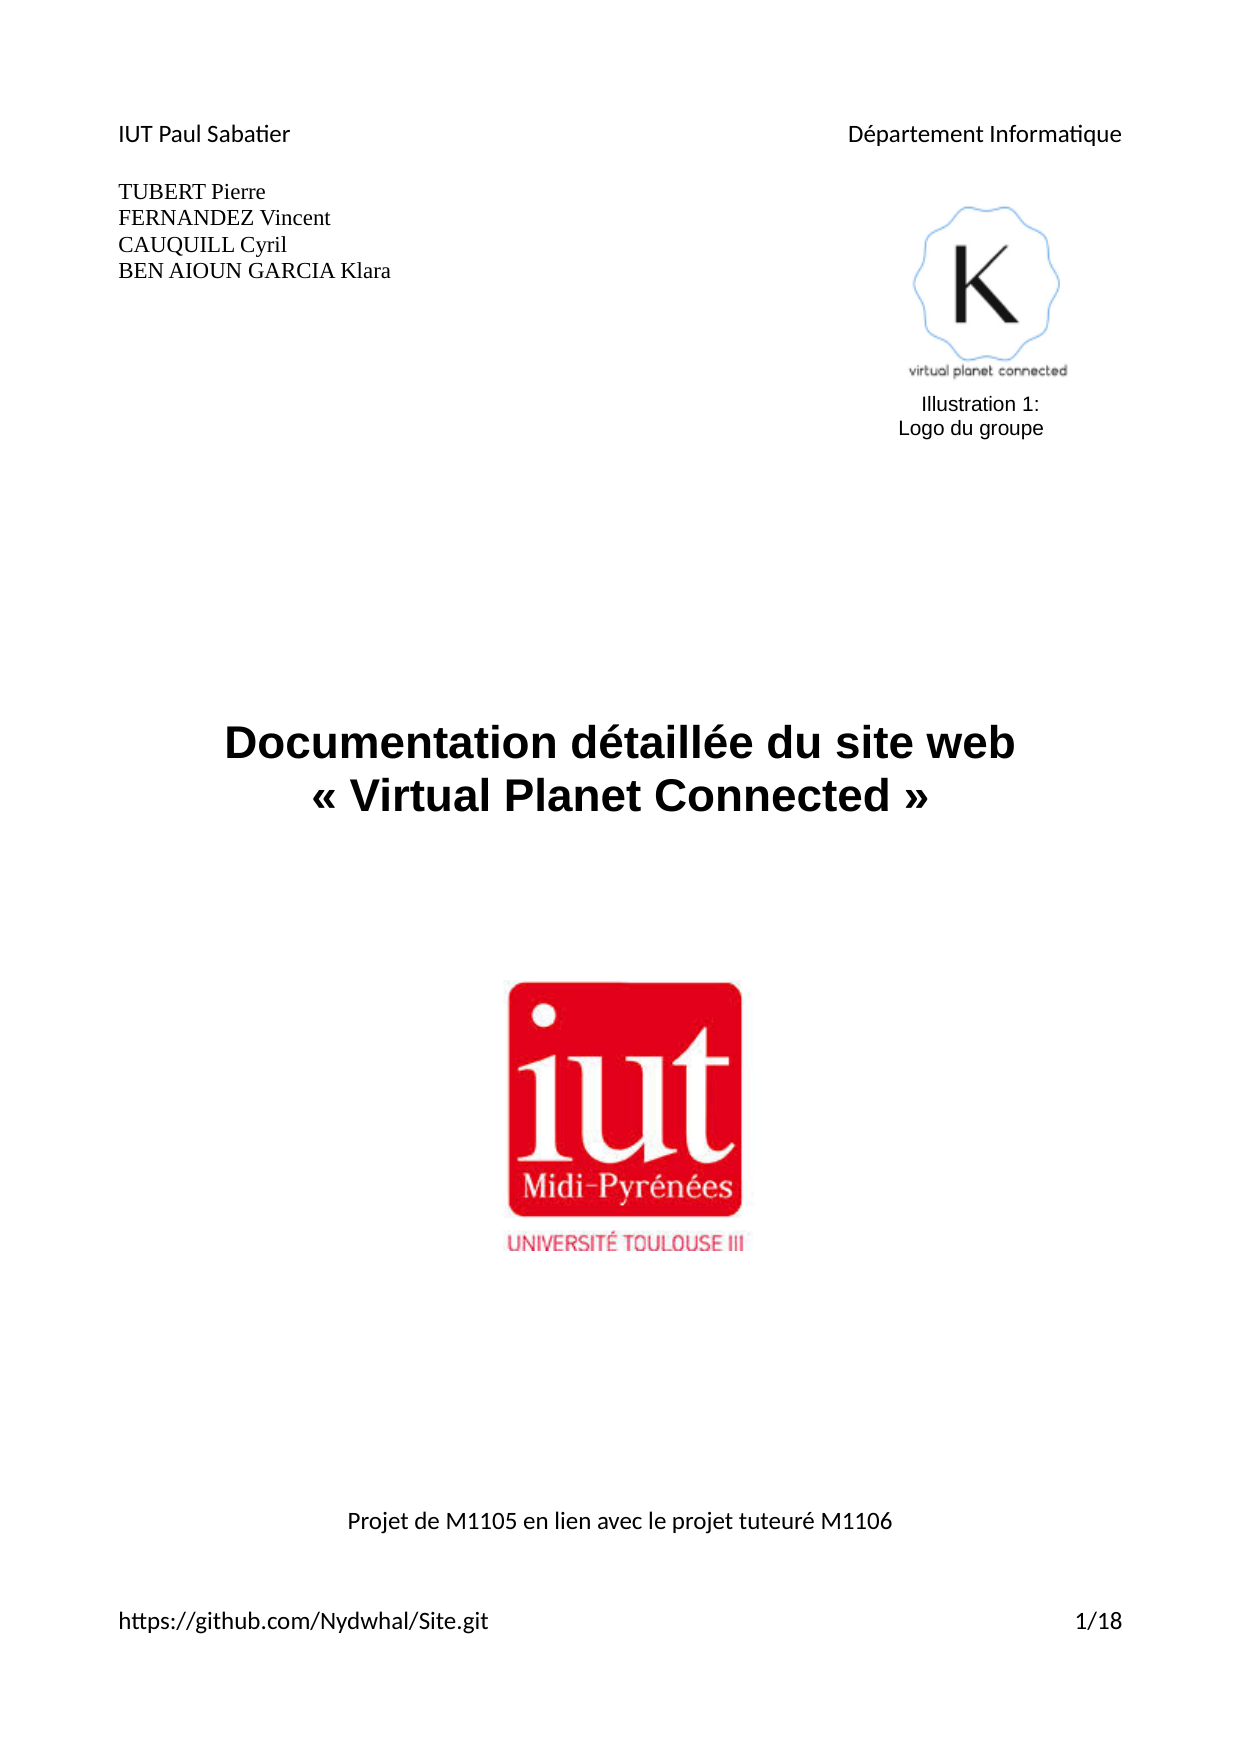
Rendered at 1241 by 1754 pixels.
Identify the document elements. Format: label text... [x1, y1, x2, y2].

text Projet de M1105 en lien avec le projet tuteuré M1106 [118, 1505, 1122, 1536]
text [1078, 257, 1122, 283]
text [1078, 204, 1122, 231]
title Documentation détaillée du site web « Virtual Planet Connected » [118, 716, 1122, 821]
picture [491, 980, 762, 1251]
text [1078, 231, 1122, 257]
text TUBERT Pierre [118, 178, 1122, 204]
text CAUQUILL Cyril [118, 231, 898, 257]
picture [898, 195, 1078, 392]
text BEN AIOUN GARCIA Klara [118, 257, 898, 283]
text FERNANDEZ Vincent [118, 204, 898, 231]
text Illustration 1: Logo du groupe [898, 392, 1078, 439]
